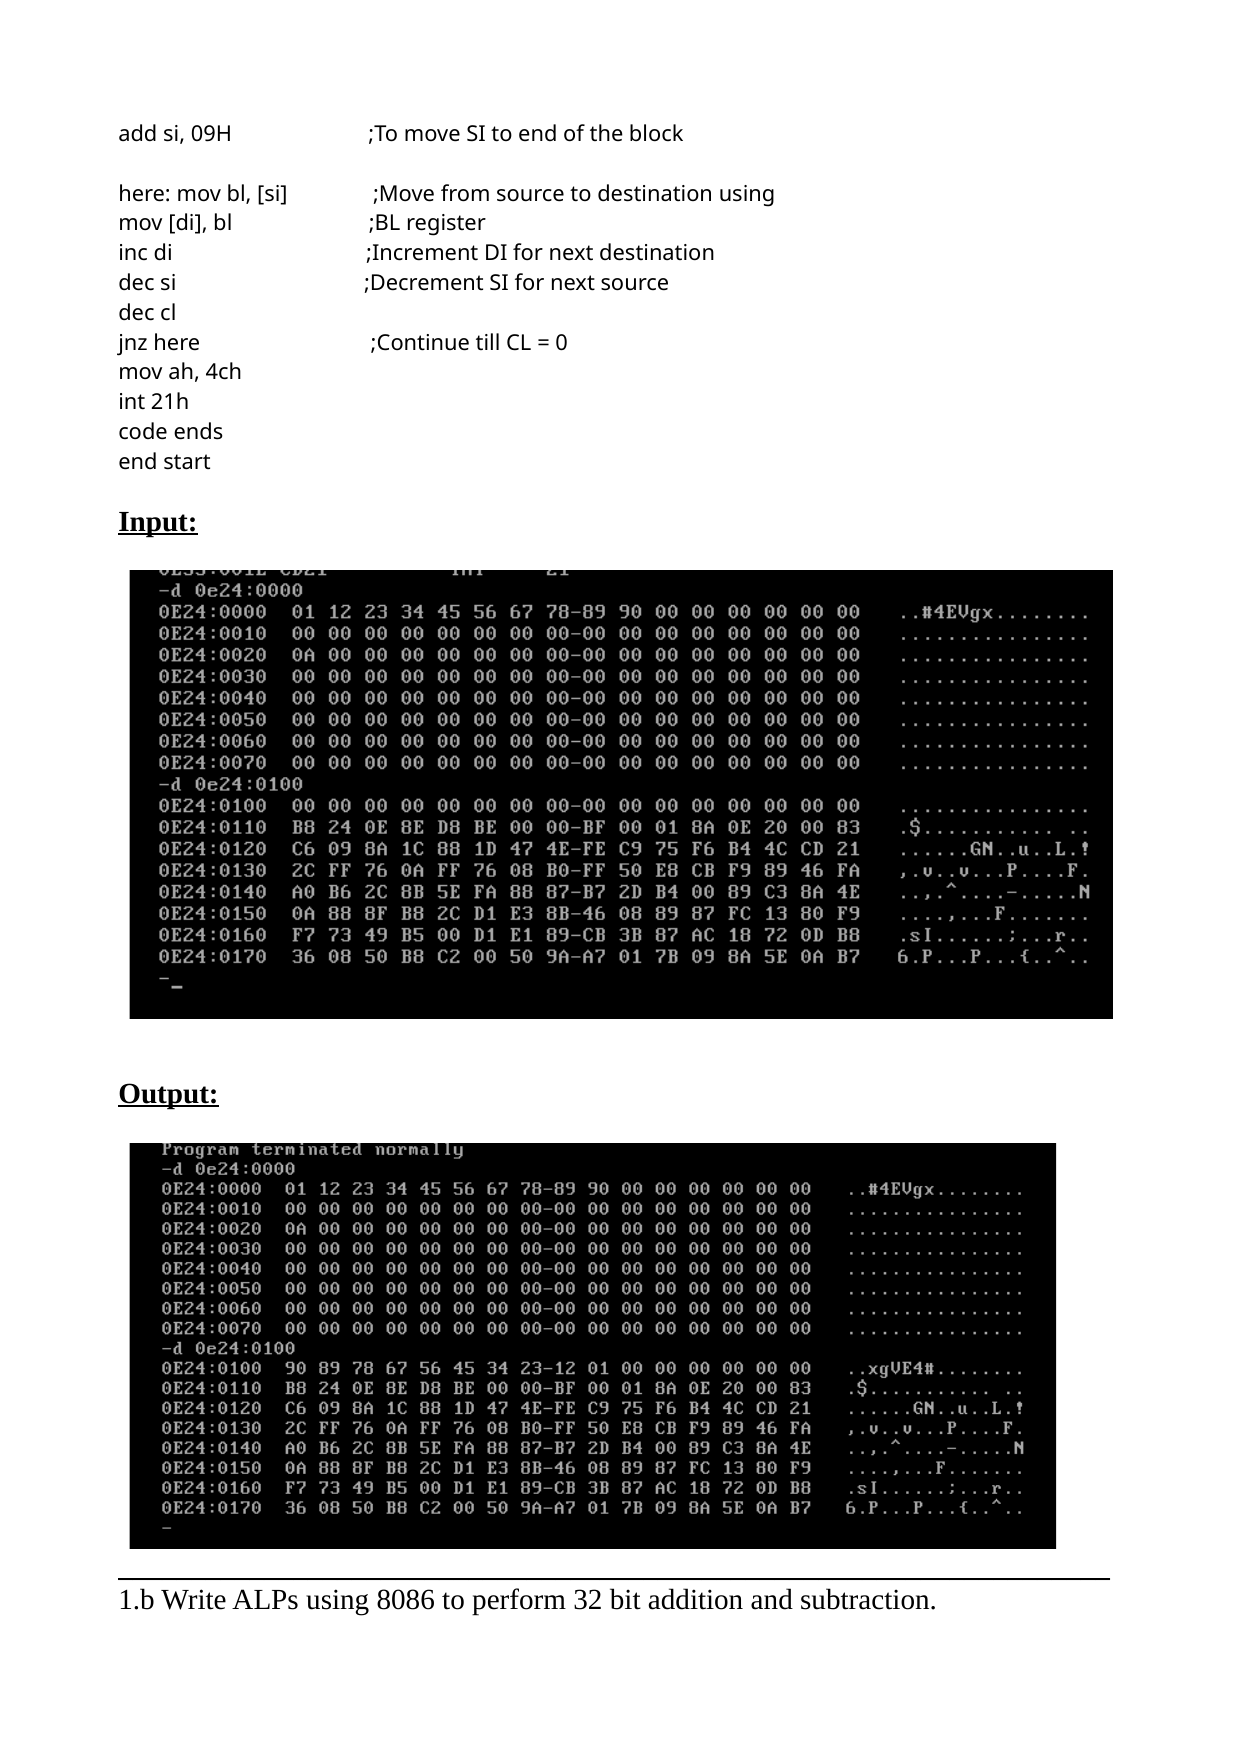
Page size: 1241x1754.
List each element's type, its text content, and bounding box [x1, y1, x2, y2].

picture [129, 1143, 1057, 1549]
picture [129, 570, 1113, 1019]
text mov [di], bl ;BL register [118, 207, 1122, 237]
text 1.b Write ALPs using 8086 to perform 32 bit addition and subtraction. [118, 1582, 1122, 1616]
text ____________________________________________________________________ [118, 1138, 1122, 1582]
text add si, 09H ;To move SI to end of the block [118, 118, 1122, 148]
text here: mov bl, [si] ;Move from source to destination using [118, 178, 1122, 207]
text Output: [118, 1076, 1122, 1110]
text dec si ;Decrement SI for next source [118, 267, 1122, 297]
text jnz here ;Continue till CL = 0 [118, 327, 1122, 356]
text inc di ;Increment DI for next destination [118, 237, 1122, 267]
text dec cl [118, 297, 1122, 327]
text mov ah, 4ch [118, 356, 1122, 386]
text int 21h [118, 386, 1122, 416]
text Input: [118, 504, 1122, 538]
text end start [118, 446, 1122, 476]
text code ends [118, 416, 1122, 446]
